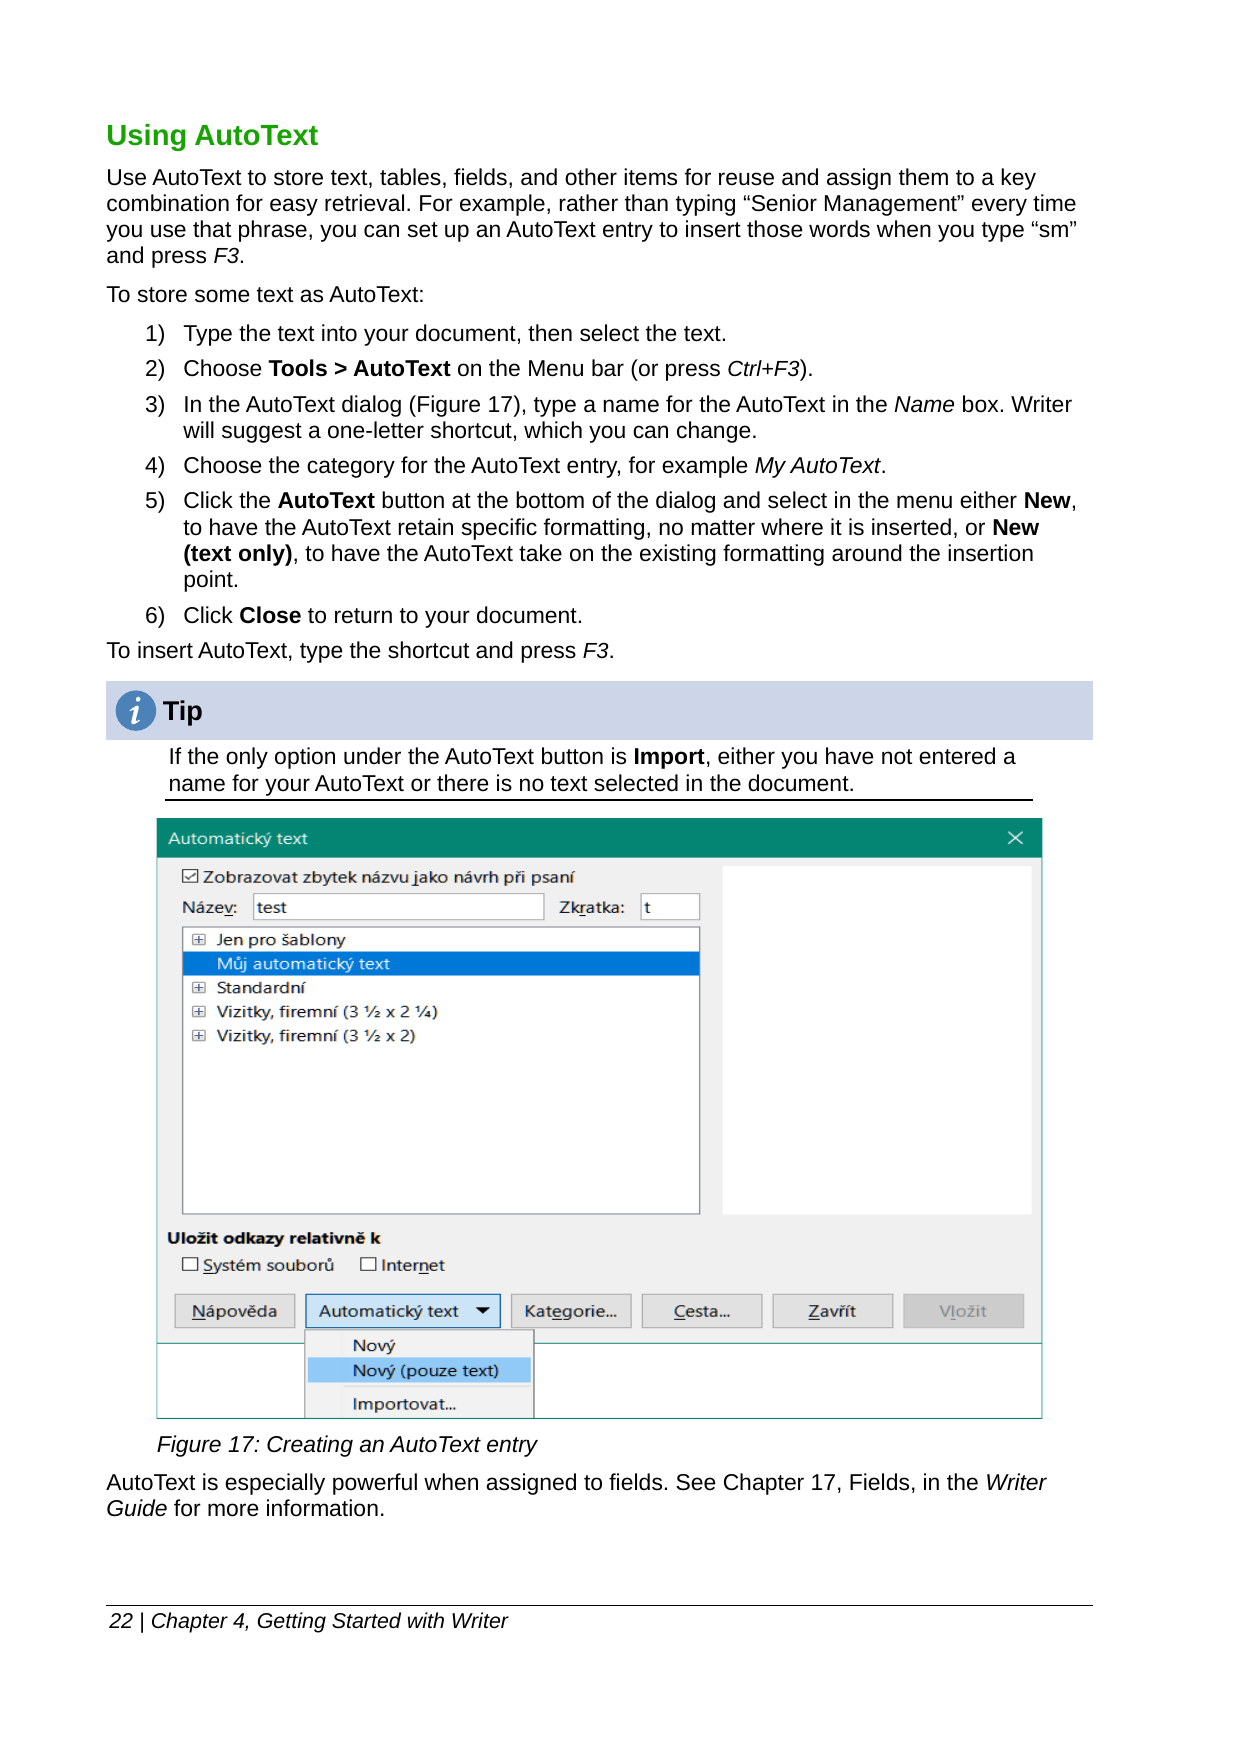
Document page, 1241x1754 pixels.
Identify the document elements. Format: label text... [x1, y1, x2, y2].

list Click the AutoText button at the bottom of the dialog and select in the menu either New, to have the AutoText retain specific formatting, no matter where it is inserted, or New (text only), to have the AutoText take on the existing formatting around the insertion point. [165, 487, 1093, 593]
list In the AutoText dialog (Figure 17), type a name for the AutoText in the Name box. Writer will suggest a one-letter shortcut, which you can change. [165, 391, 1093, 443]
picture [156, 818, 1043, 1419]
text Use AutoText to store text, tables, fields, and other items for reuse and assign them to a key combination for easy retrieval. For example, rather than typing “Senior Management” every time you use that phrase, you can set up an AutoText entry to insert those words when you type “sm” and press F3. [106, 163, 1093, 269]
text To insert AutoText, type the shortcut and press F3. [106, 637, 1093, 663]
subtitle Tip [106, 681, 1093, 740]
text To store some text as AutoText: [106, 281, 1093, 308]
text Figure 17: Creating an AutoText entry [157, 1431, 1042, 1457]
list Choose the category for the AutoText entry, for example My AutoText. [165, 452, 1093, 478]
text If the only option under the AutoText button is Import, either you have not entered a name for your AutoText or there is no text selected in the document. [165, 740, 1033, 799]
text AutoText is especially powerful when assigned to fields. See Chapter 17, Fields, in the Writer Guide for more information. [106, 1469, 1093, 1522]
list Type the text into your document, then select the text. [165, 320, 1093, 347]
list Choose Tools > AutoText on the Menu bar (or press Ctrl+F3). [165, 355, 1093, 382]
list Click Close to return to your document. [165, 602, 1093, 628]
subtitle Using AutoText [106, 118, 1093, 152]
